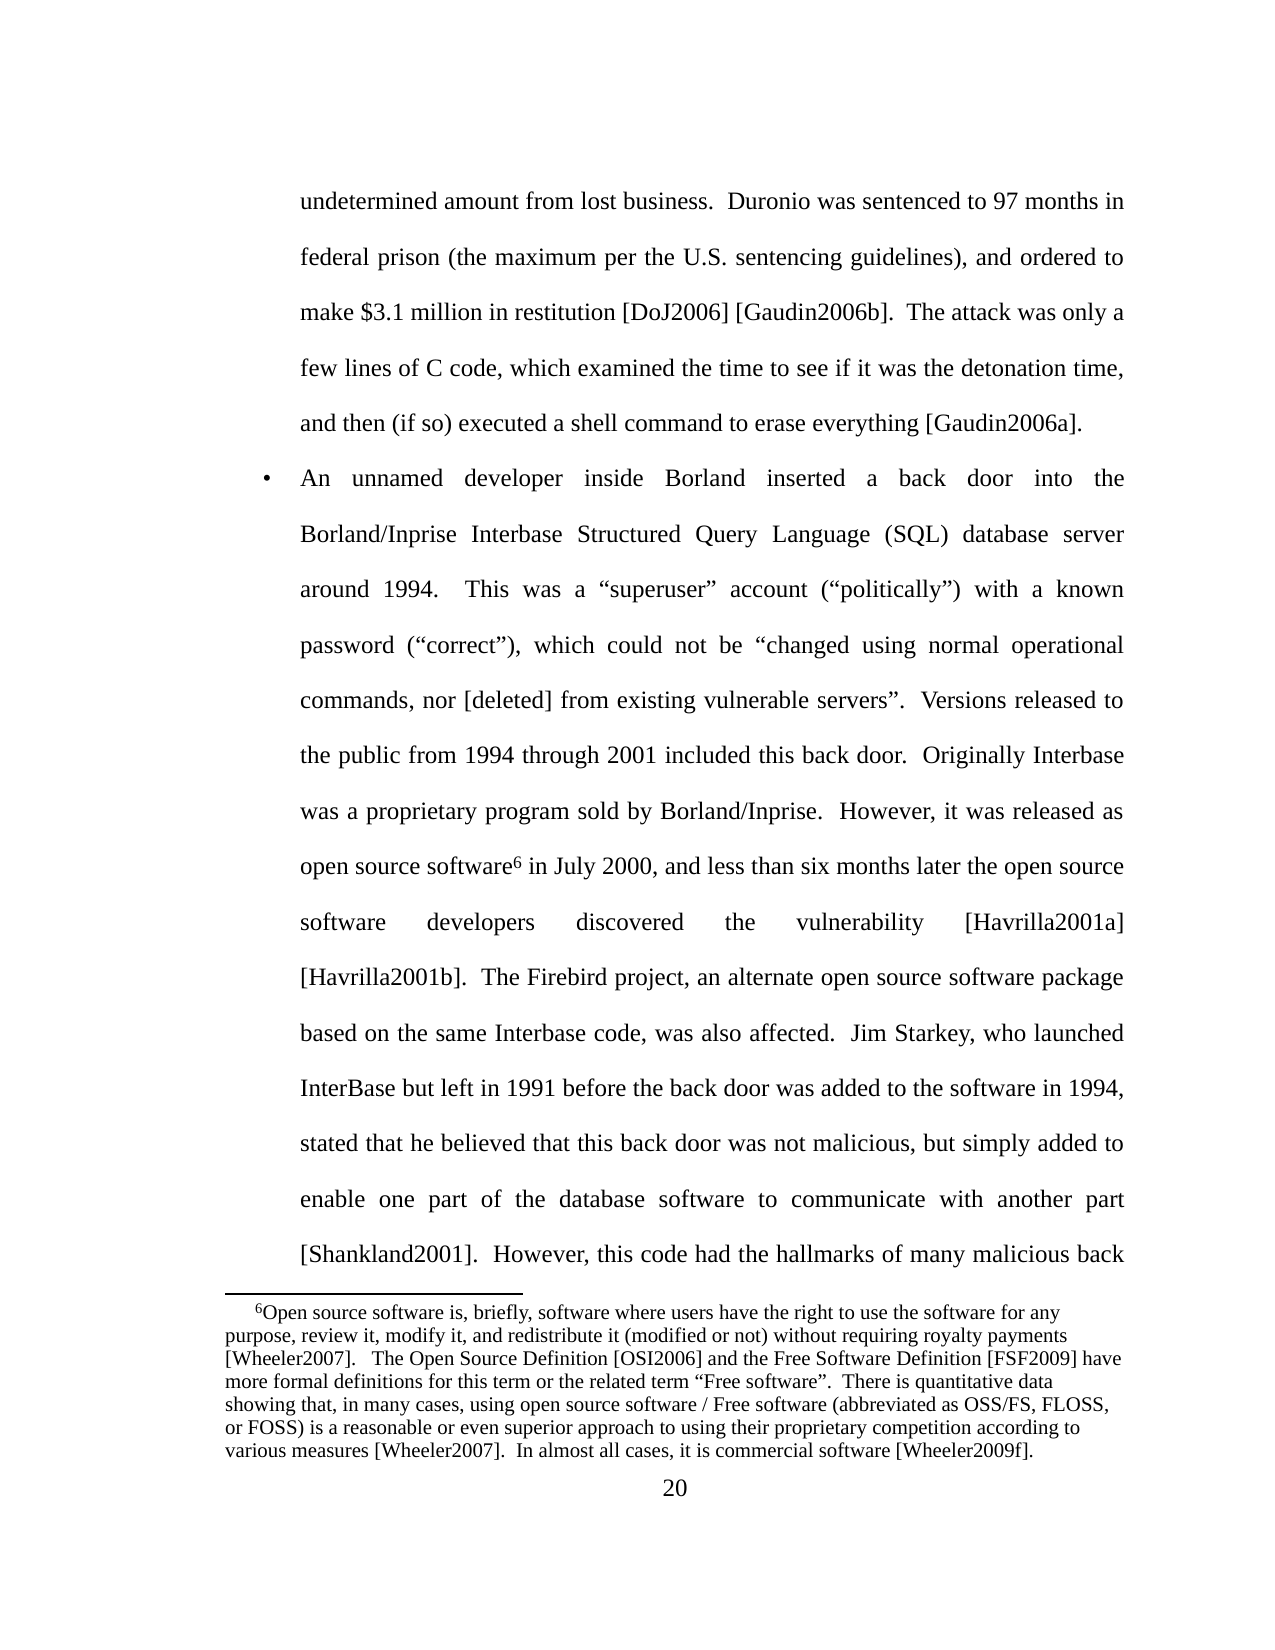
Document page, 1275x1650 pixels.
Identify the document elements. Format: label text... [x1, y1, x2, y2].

list Open source software is, briefly, software where users have the right to use the software for any purpose, review it, modify it, and redistribute it (modified or not) without requiring royalty payments [Wheeler2007]. The Open Source Definition [OSI2006] and the Free Software Definition [FSF2009] have more formal definitions for this term or the related term “Free software”. There is quantitative data showing that, in many cases, using open source software / Free software (abbreviated as OSS/FS, FLOSS, or FOSS) is a reasonable or even superior approach to using their proprietary competition according to various measures [Wheeler2007]. In almost all cases, it is commercial software [Wheeler2009f]. [225, 1301, 1125, 1462]
list An unnamed developer inside Borland inserted a back door into the Borland/Inprise Interbase Structured Query Language (SQL) database server around 1994. This was a “superuser” account (“politically”) with a known password (“correct”), which could not be “changed using normal operational commands, nor [deleted] from existing vulnerable servers”. Versions released to the public from 1994 through 2001 included this back door. Originally Interbase was a proprietary program sold by Borland/Inprise. However, it was released as open source software in July 2000, and less than six months later the open source software developers discovered the vulnerability [Havrilla2001a] [Havrilla2001b]. The Firebird project, an alternate open source software package based on the same Interbase code, was also affected. Jim Starkey, who launched InterBase but left in 1991 before the back door was added to the software in 1994, stated that he believed that this back door was not malicious, but simply added to enable one part of the database software to communicate with another part [Shankland2001]. However, this code had the hallmarks of many malicious back [262, 464, 1125, 1268]
list undetermined amount from lost business. Duronio was sentenced to 97 months in federal prison (the maximum per the U.S. sentencing guidelines), and ordered to make $3.1 million in restitution [DoJ2006] [Gaudin2006b]. The attack was only a few lines of C code, which examined the time to see if it was the detonation time, and then (if so) executed a shell command to erase everything [Gaudin2006a]. [262, 187, 1125, 437]
